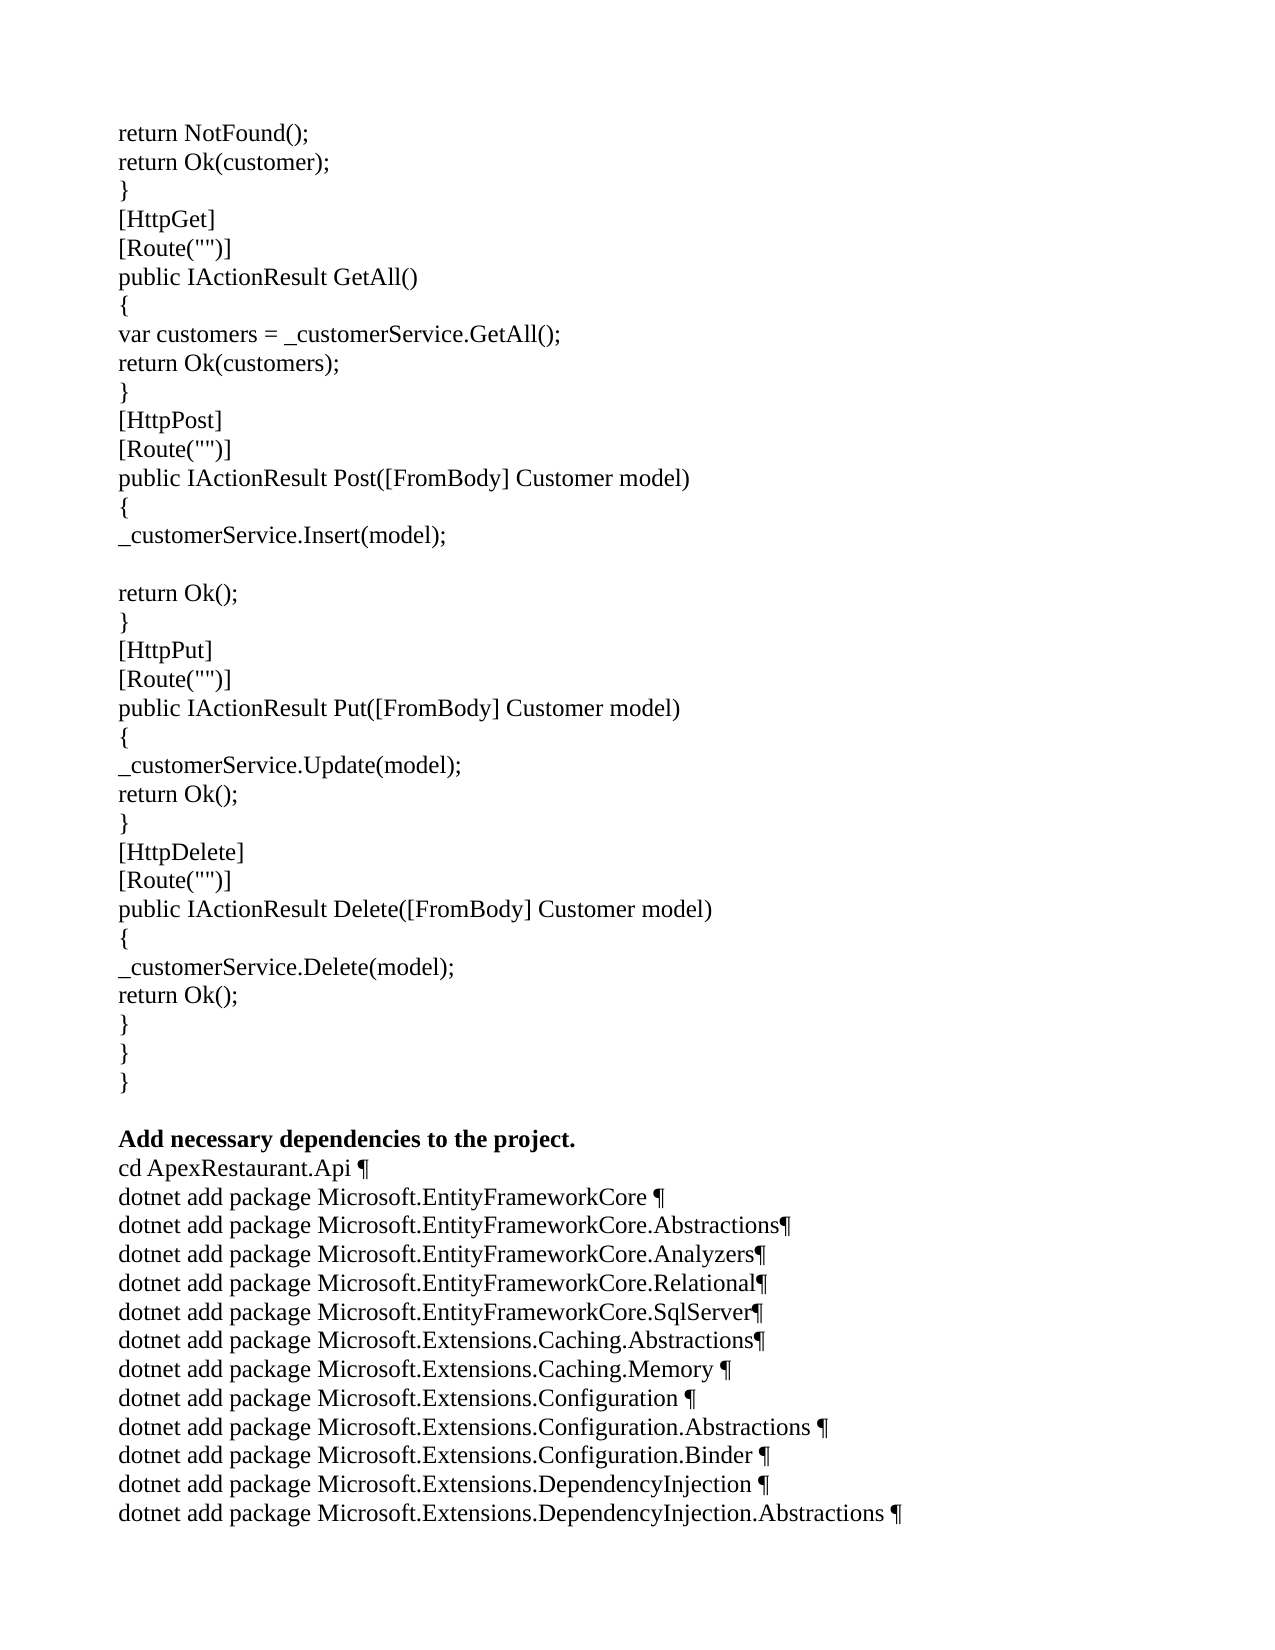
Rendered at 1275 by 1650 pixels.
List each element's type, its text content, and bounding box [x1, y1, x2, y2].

text } [118, 1067, 1157, 1096]
text dotnet add package Microsoft.EntityFrameworkCore.Abstractions¶ [118, 1211, 1157, 1239]
text return Ok(); [118, 578, 1157, 607]
text return Ok(customers); [118, 348, 1157, 377]
text } [118, 1038, 1157, 1067]
text _customerService.Insert(model); [118, 521, 1157, 549]
text _customerService.Delete(model); [118, 952, 1157, 981]
text [Route("")] [118, 434, 1157, 463]
text return Ok(); [118, 981, 1157, 1009]
text } [118, 176, 1157, 204]
text { [118, 923, 1157, 952]
text Add necessary dependencies to the project. [118, 1124, 1157, 1153]
text public IActionResult Delete([FromBody] Customer model) [118, 894, 1157, 923]
text } [118, 607, 1157, 636]
text { [118, 722, 1157, 751]
text } [118, 808, 1157, 837]
text [Route("")] [118, 664, 1157, 693]
text dotnet add package Microsoft.EntityFrameworkCore ¶ [118, 1182, 1157, 1211]
text return NotFound(); [118, 118, 1157, 147]
text } [118, 1009, 1157, 1038]
text var customers = _customerService.GetAll(); [118, 319, 1157, 348]
text return Ok(); [118, 779, 1157, 808]
text { [118, 492, 1157, 521]
text dotnet add package Microsoft.EntityFrameworkCore.Analyzers¶ [118, 1239, 1157, 1268]
text } [118, 377, 1157, 406]
text public IActionResult Post([FromBody] Customer model) [118, 463, 1157, 492]
text [HttpPut] [118, 636, 1157, 664]
text dotnet add package Microsoft.Extensions.Configuration ¶ [118, 1383, 1157, 1412]
text public IActionResult Put([FromBody] Customer model) [118, 693, 1157, 722]
text dotnet add package Microsoft.Extensions.Caching.Memory ¶ [118, 1354, 1157, 1383]
text dotnet add package Microsoft.Extensions.DependencyInjection ¶ [118, 1469, 1157, 1498]
text [Route("")] [118, 866, 1157, 894]
text { [118, 291, 1157, 319]
text [Route("")] [118, 233, 1157, 262]
text public IActionResult GetAll() [118, 262, 1157, 291]
text return Ok(customer); [118, 147, 1157, 176]
text _customerService.Update(model); [118, 751, 1157, 779]
text [HttpDelete] [118, 837, 1157, 866]
text [HttpPost] [118, 406, 1157, 434]
text cd ApexRestaurant.Api ¶ [118, 1153, 1157, 1182]
text dotnet add package Microsoft.Extensions.Configuration.Abstractions ¶ [118, 1412, 1157, 1441]
text [HttpGet] [118, 204, 1157, 233]
text dotnet add package Microsoft.Extensions.DependencyInjection.Abstractions ¶ [118, 1498, 1157, 1527]
text dotnet add package Microsoft.Extensions.Configuration.Binder ¶ [118, 1441, 1157, 1469]
text dotnet add package Microsoft.EntityFrameworkCore.Relational¶ [118, 1268, 1157, 1297]
text dotnet add package Microsoft.Extensions.Caching.Abstractions¶ [118, 1326, 1157, 1354]
text dotnet add package Microsoft.EntityFrameworkCore.SqlServer¶ [118, 1297, 1157, 1326]
